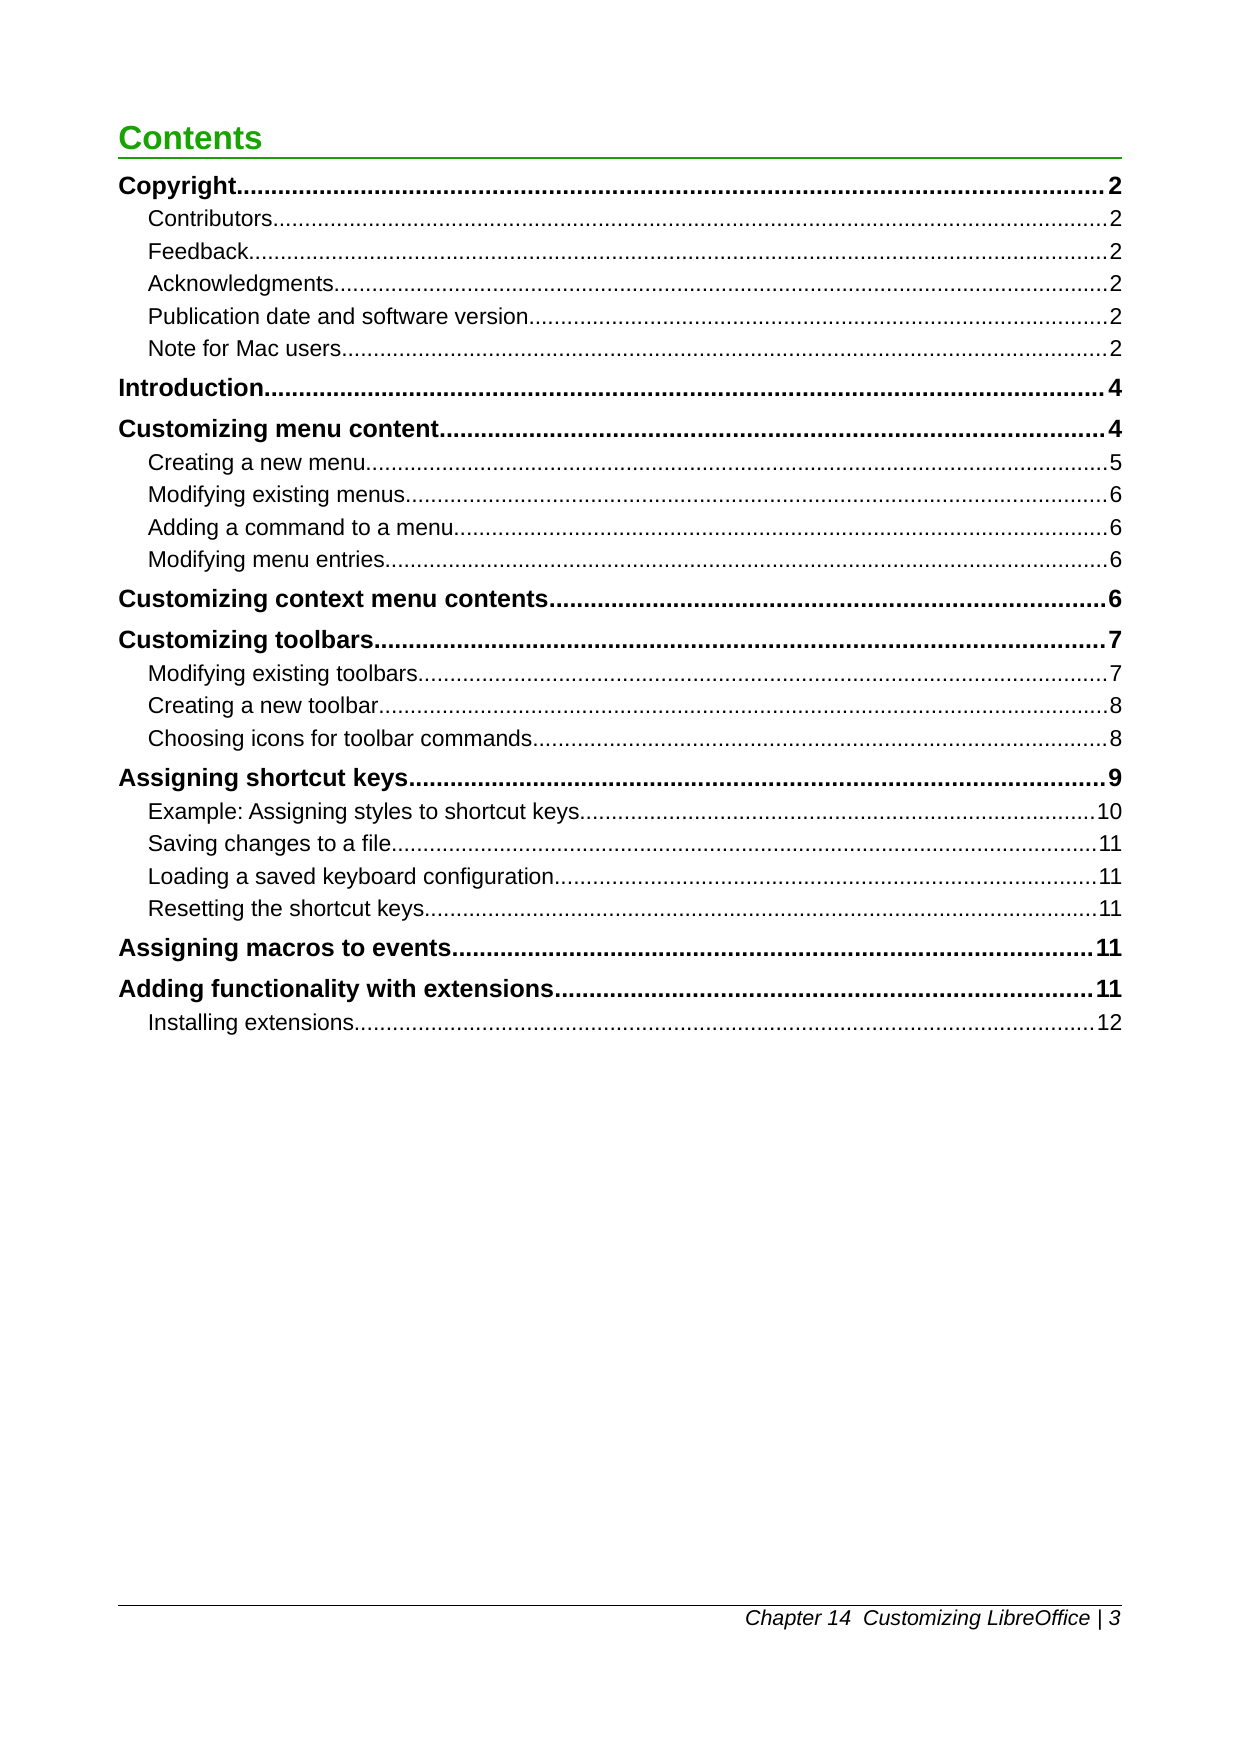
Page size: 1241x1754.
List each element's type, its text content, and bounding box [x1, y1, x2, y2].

text Saving changes to a file 11 [148, 830, 1122, 857]
text Assigning macros to events 11 [118, 933, 1122, 962]
text Choosing icons for toolbar commands 8 [148, 725, 1122, 751]
text Introduction 4 [118, 373, 1122, 402]
text Acknowledgments 2 [148, 270, 1122, 297]
text Adding functionality with extensions 11 [118, 974, 1122, 1003]
text Contributors 2 [148, 205, 1122, 232]
text Feedback 2 [148, 238, 1122, 264]
text Creating a new menu 5 [148, 449, 1122, 475]
text Customizing context menu contents 6 [118, 584, 1122, 613]
text Modifying existing menus 6 [148, 481, 1122, 508]
text Loading a saved keyboard configuration 11 [148, 863, 1122, 889]
text Adding a command to a menu 6 [148, 514, 1122, 540]
text Copyright 2 [118, 171, 1122, 199]
text Customizing menu content 4 [118, 414, 1122, 443]
text Modifying existing toolbars 7 [148, 660, 1122, 686]
text Publication date and software version 2 [148, 303, 1122, 329]
text Assigning shortcut keys 9 [118, 763, 1122, 792]
text Note for Mac users 2 [148, 335, 1122, 361]
text Resetting the shortcut keys 11 [148, 895, 1122, 921]
text Creating a new toolbar 8 [148, 692, 1122, 719]
text Modifying menu entries 6 [148, 546, 1122, 572]
text Installing extensions 12 [148, 1009, 1122, 1035]
text Customizing toolbars 7 [118, 625, 1122, 654]
subtitle Contents [118, 118, 1122, 157]
text Example: Assigning styles to shortcut keys 10 [148, 798, 1122, 824]
